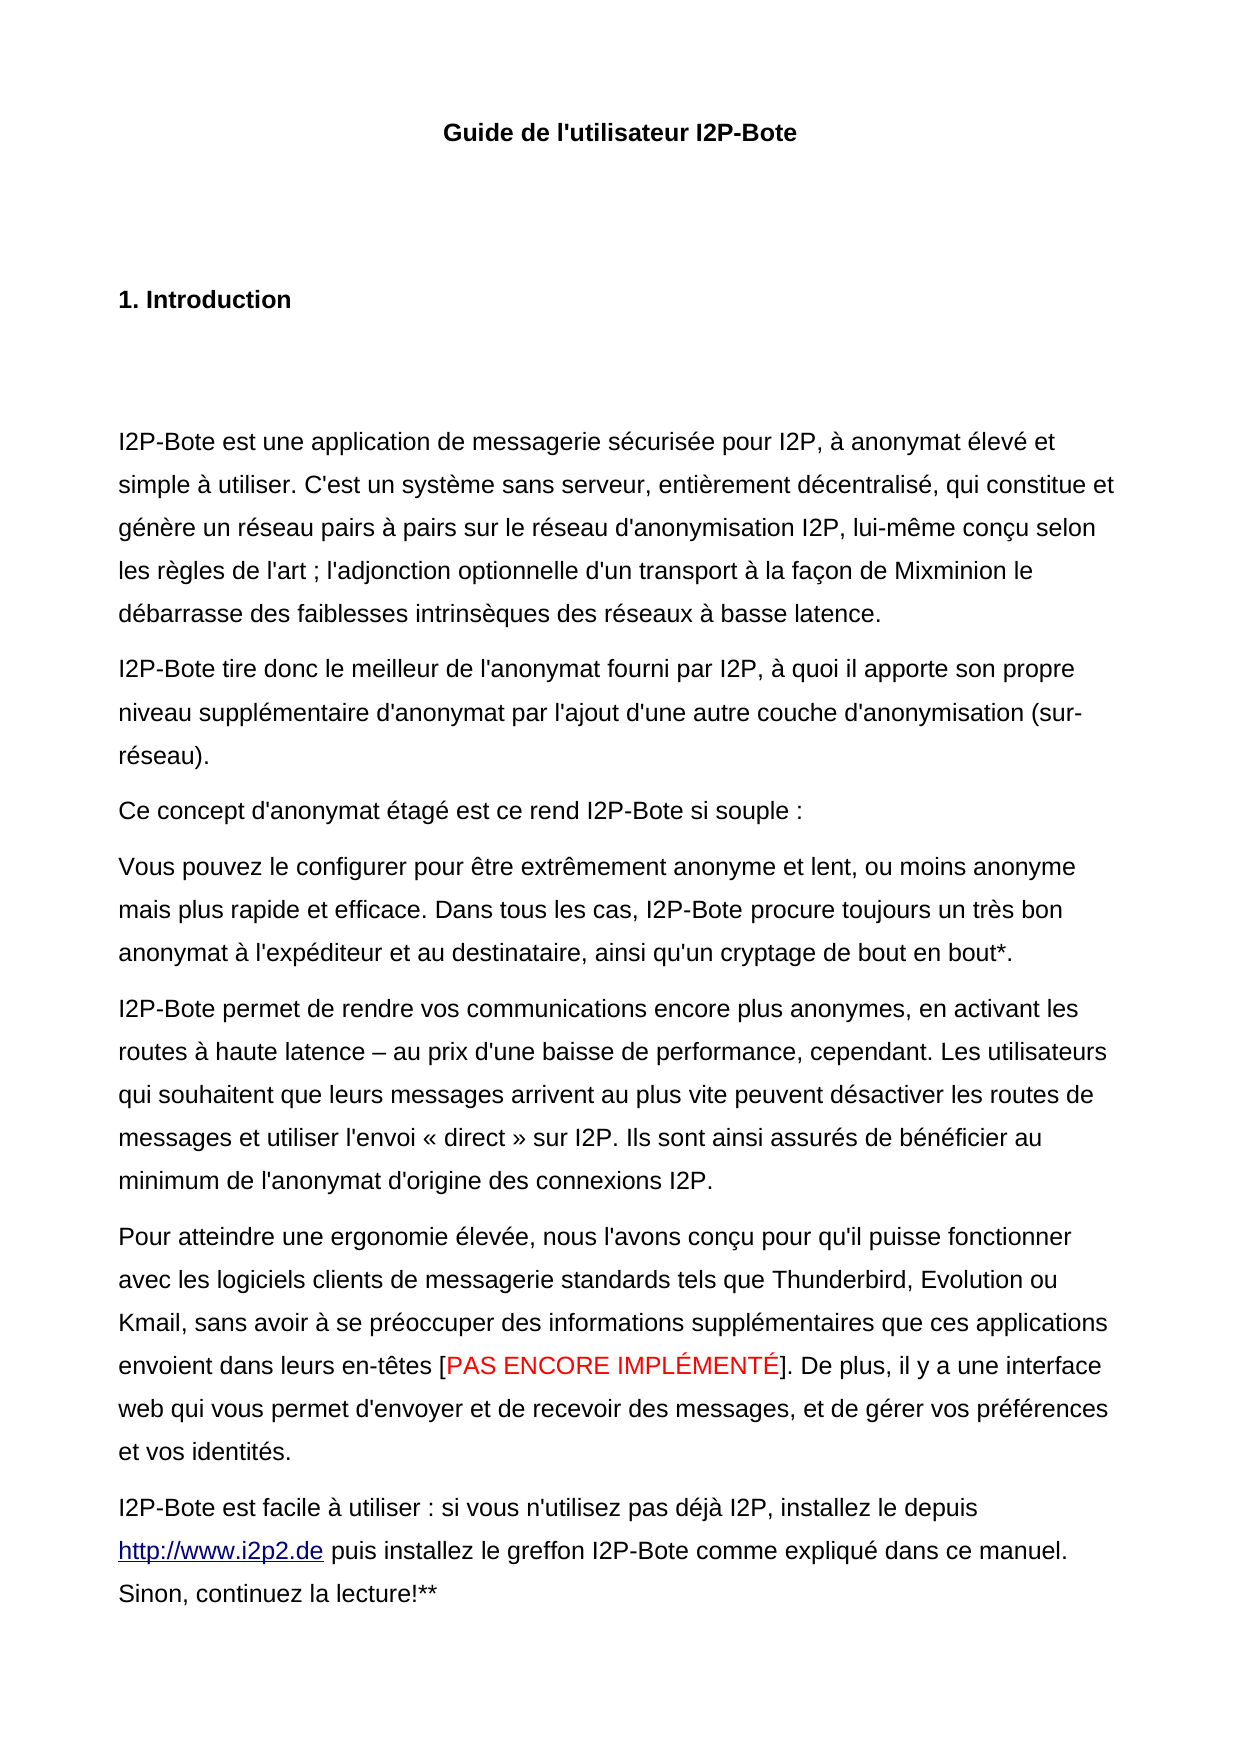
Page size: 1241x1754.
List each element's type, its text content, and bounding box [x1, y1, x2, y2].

text 1. Introduction [118, 285, 1122, 313]
text Guide de l'utilisateur I2P-Bote [118, 118, 1122, 147]
text I2P-Bote est facile à utiliser : si vous n'utilisez pas déjà I2P, installez le depuis http://www.i2p2.de puis installez le greffon I2P-Bote comme expliqué dans ce manuel. Sinon, continuez la lecture!** [118, 1493, 1122, 1608]
text Ce concept d'anonymat étagé est ce rend I2P-Bote si souple : [118, 796, 1122, 825]
text I2P-Bote tire donc le meilleur de l'anonymat fourni par I2P, à quoi il apporte son propre niveau supplémentaire d'anonymat par l'ajout d'une autre couche d'anonymisation (sur-réseau). [118, 654, 1122, 769]
text I2P-Bote est une application de messagerie sécurisée pour I2P, à anonymat élevé et simple à utiliser. C'est un système sans serveur, entièrement décentralisé, qui constitue et génère un réseau pairs à pairs sur le réseau d'anonymisation I2P, lui-même conçu selon les règles de l'art ; l'adjonction optionnelle d'un transport à la façon de Mixminion le débarrasse des faiblesses intrinsèques des réseaux à basse latence. [118, 340, 1122, 628]
text Vous pouvez le configurer pour être extrêmement anonyme et lent, ou moins anonyme mais plus rapide et efficace. Dans tous les cas, I2P-Bote procure toujours un très bon anonymat à l'expéditeur et au destinataire, ainsi qu'un cryptage de bout en bout*. [118, 852, 1122, 967]
text Pour atteindre une ergonomie élevée, nous l'avons conçu pour qu'il puisse fonctionner avec les logiciels clients de messagerie standards tels que Thunderbird, Evolution ou Kmail, sans avoir à se préoccuper des informations supplémentaires que ces applications envoient dans leurs en-têtes [PAS ENCORE IMPLÉMENTÉ]. De plus, il y a une interface web qui vous permet d'envoyer et de recevoir des messages, et de gérer vos préférences et vos identités. [118, 1222, 1122, 1466]
text I2P-Bote permet de rendre vos communications encore plus anonymes, en activant les routes à haute latence – au prix d'une baisse de performance, cependant. Les utilisateurs qui souhaitent que leurs messages arrivent au plus vite peuvent désactiver les routes de messages et utiliser l'envoi « direct » sur I2P. Ils sont ainsi assurés de bénéficier au minimum de l'anonymat d'origine des connexions I2P. [118, 993, 1122, 1195]
